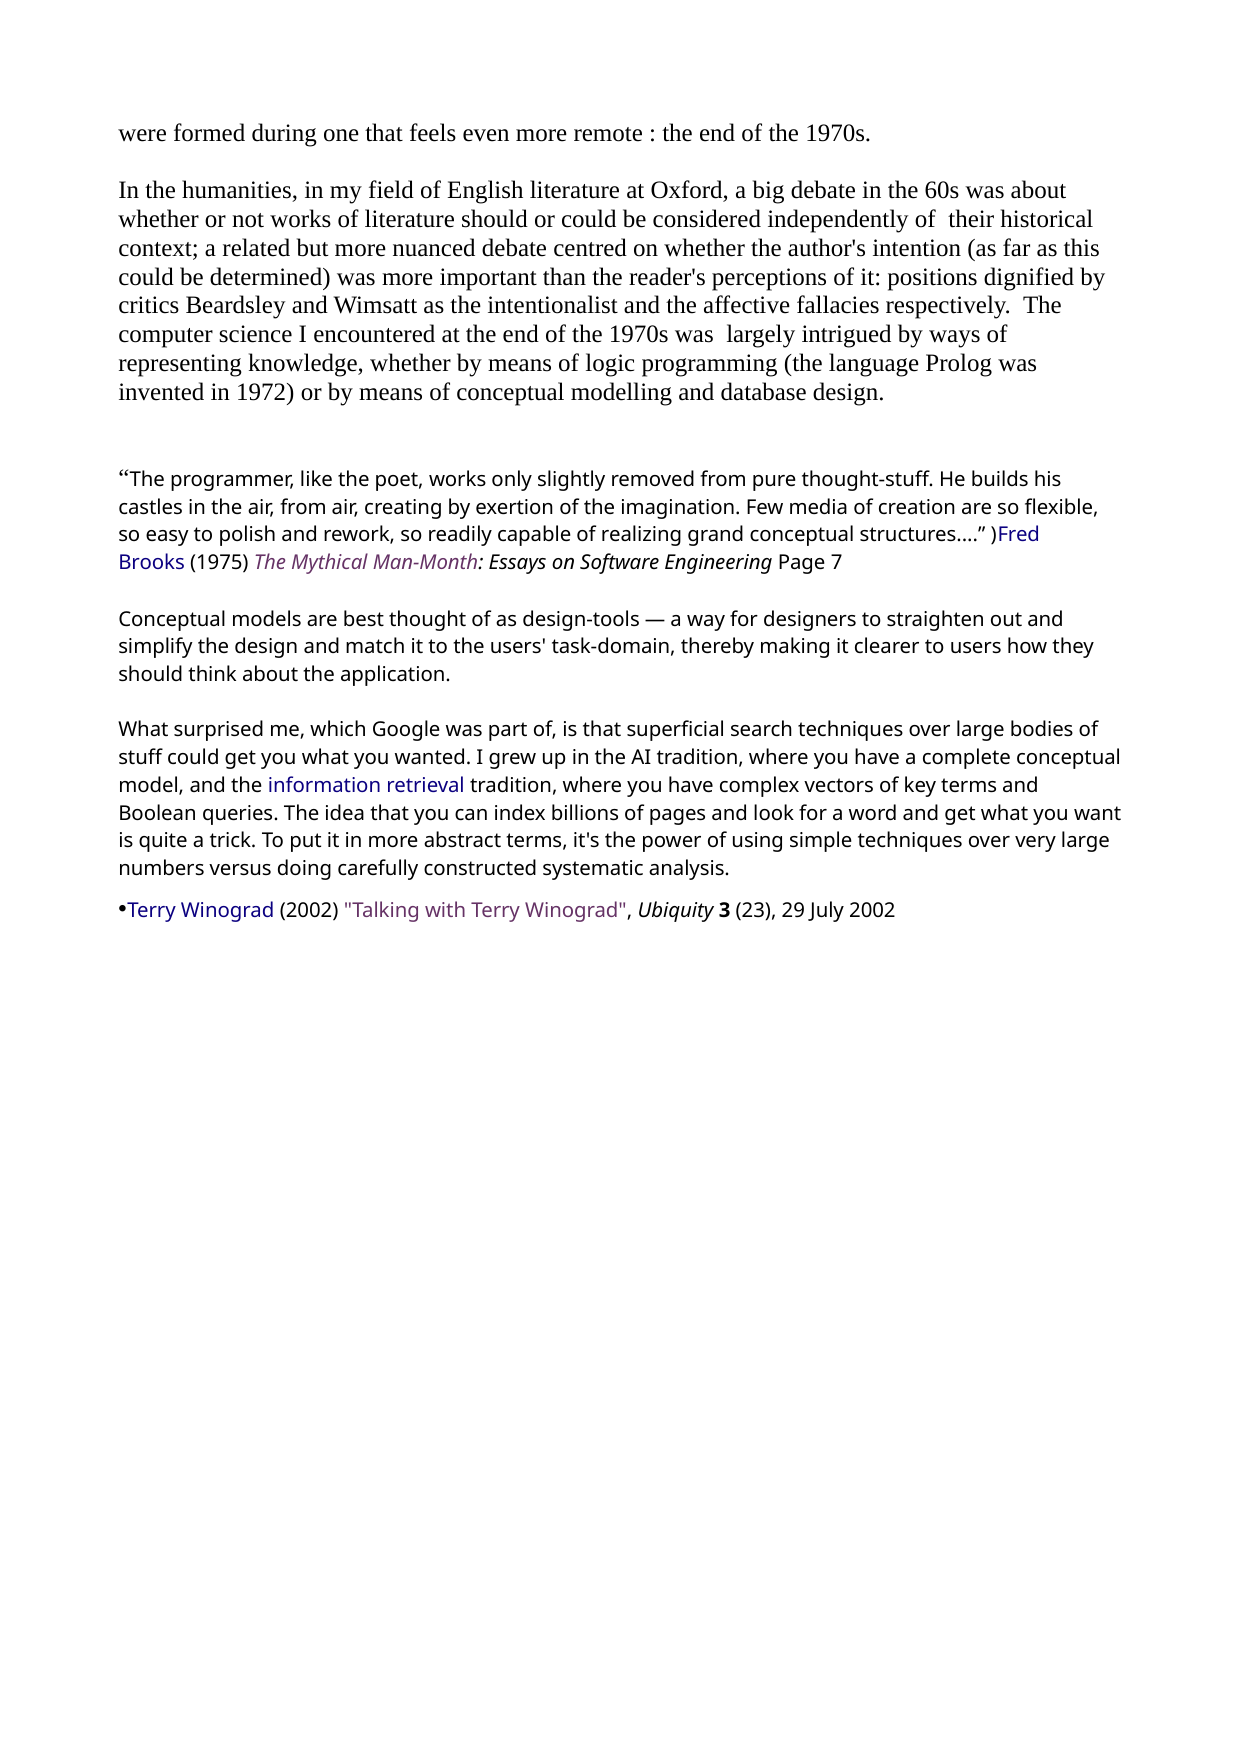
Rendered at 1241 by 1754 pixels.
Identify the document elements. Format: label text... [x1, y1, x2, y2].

text What surprised me, which Google was part of, is that superficial search techniques over large bodies of stuff could get you what you wanted. I grew up in the AI tradition, where you have a complete conceptual model, and the information retrieval tradition, where you have complex vectors of key terms and Boolean queries. The idea that you can index billions of pages and look for a word and get what you want is quite a trick. To put it in more abstract terms, it's the power of using simple techniques over very large numbers versus doing carefully constructed systematic analysis. [118, 715, 1122, 881]
text In the humanities, in my field of English literature at Oxford, a big debate in the 60s was about whether or not works of literature should or could be considered independently of their historical context; a related but more nuanced debate centred on whether the author's intention (as far as this could be determined) was more important than the reader's perceptions of it: positions dignified by critics Beardsley and Wimsatt as the intentionalist and the affective fallacies respectively. The computer science I encountered at the end of the 1970s was largely intrigued by ways of representing knowledge, whether by means of logic programming (the language Prolog was invented in 1972) or by means of conceptual modelling and database design. [118, 176, 1122, 406]
text Conceptual models are best thought of as design-tools — a way for designers to straighten out and simplify the design and match it to the users' task-domain, thereby making it clearer to users how they should think about the application. [118, 604, 1122, 687]
text were formed during one that feels even more remote : the end of the 1970s. [118, 118, 1122, 147]
text “The programmer, like the poet, works only slightly removed from pure thought-stuff. He builds his castles in the air, from air, creating by exertion of the imagination. Few media of creation are so flexible, so easy to polish and rework, so readily capable of realizing grand conceptual structures....” )Fred Brooks (1975) The Mythical Man-Month: Essays on Software Engineering Page 7 [118, 463, 1122, 576]
list Terry Winograd (2002) "Talking with Terry Winograd", Ubiquity 3 (23), 29 July 2002 [118, 894, 1122, 923]
